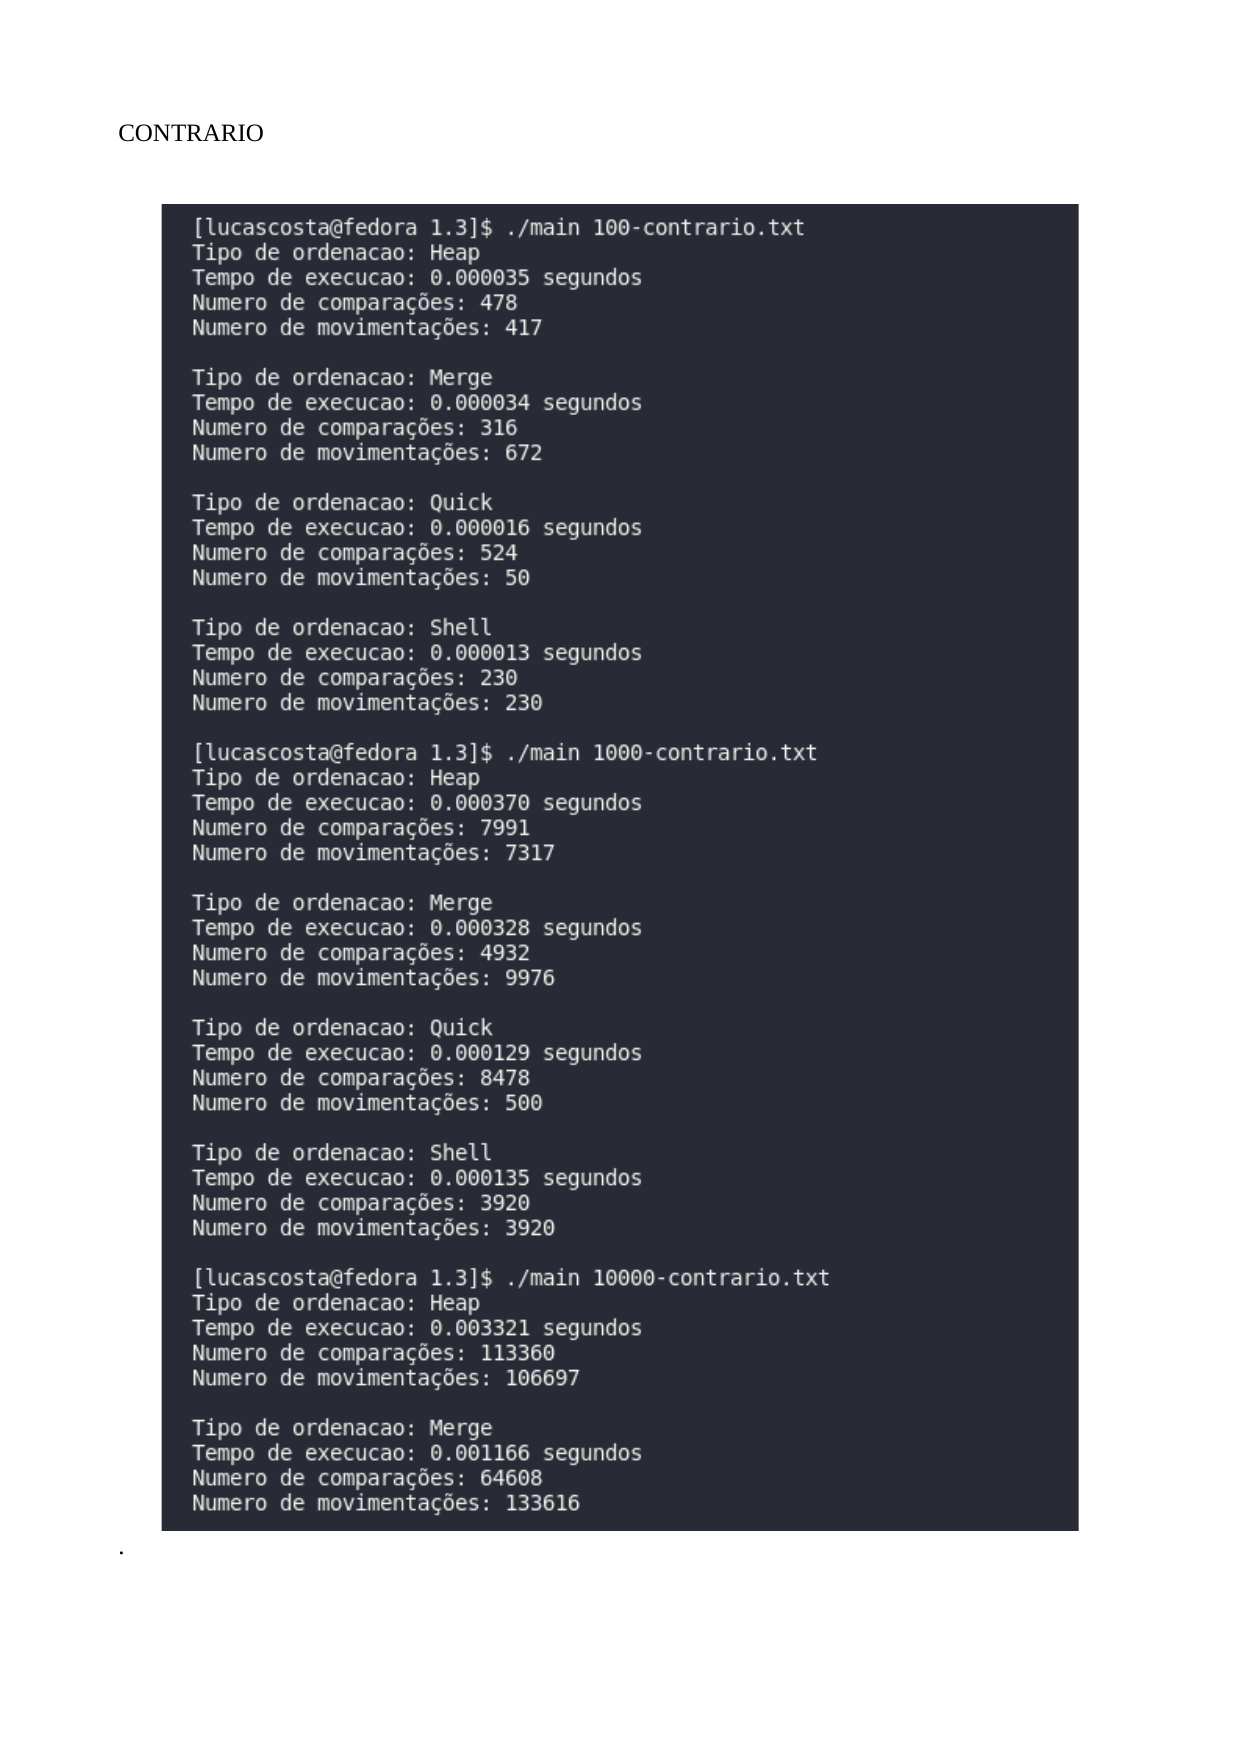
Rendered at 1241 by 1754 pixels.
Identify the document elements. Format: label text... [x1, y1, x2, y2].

text CONTRARIO [118, 118, 1122, 147]
picture [161, 204, 1079, 1531]
text . [118, 204, 1122, 1560]
